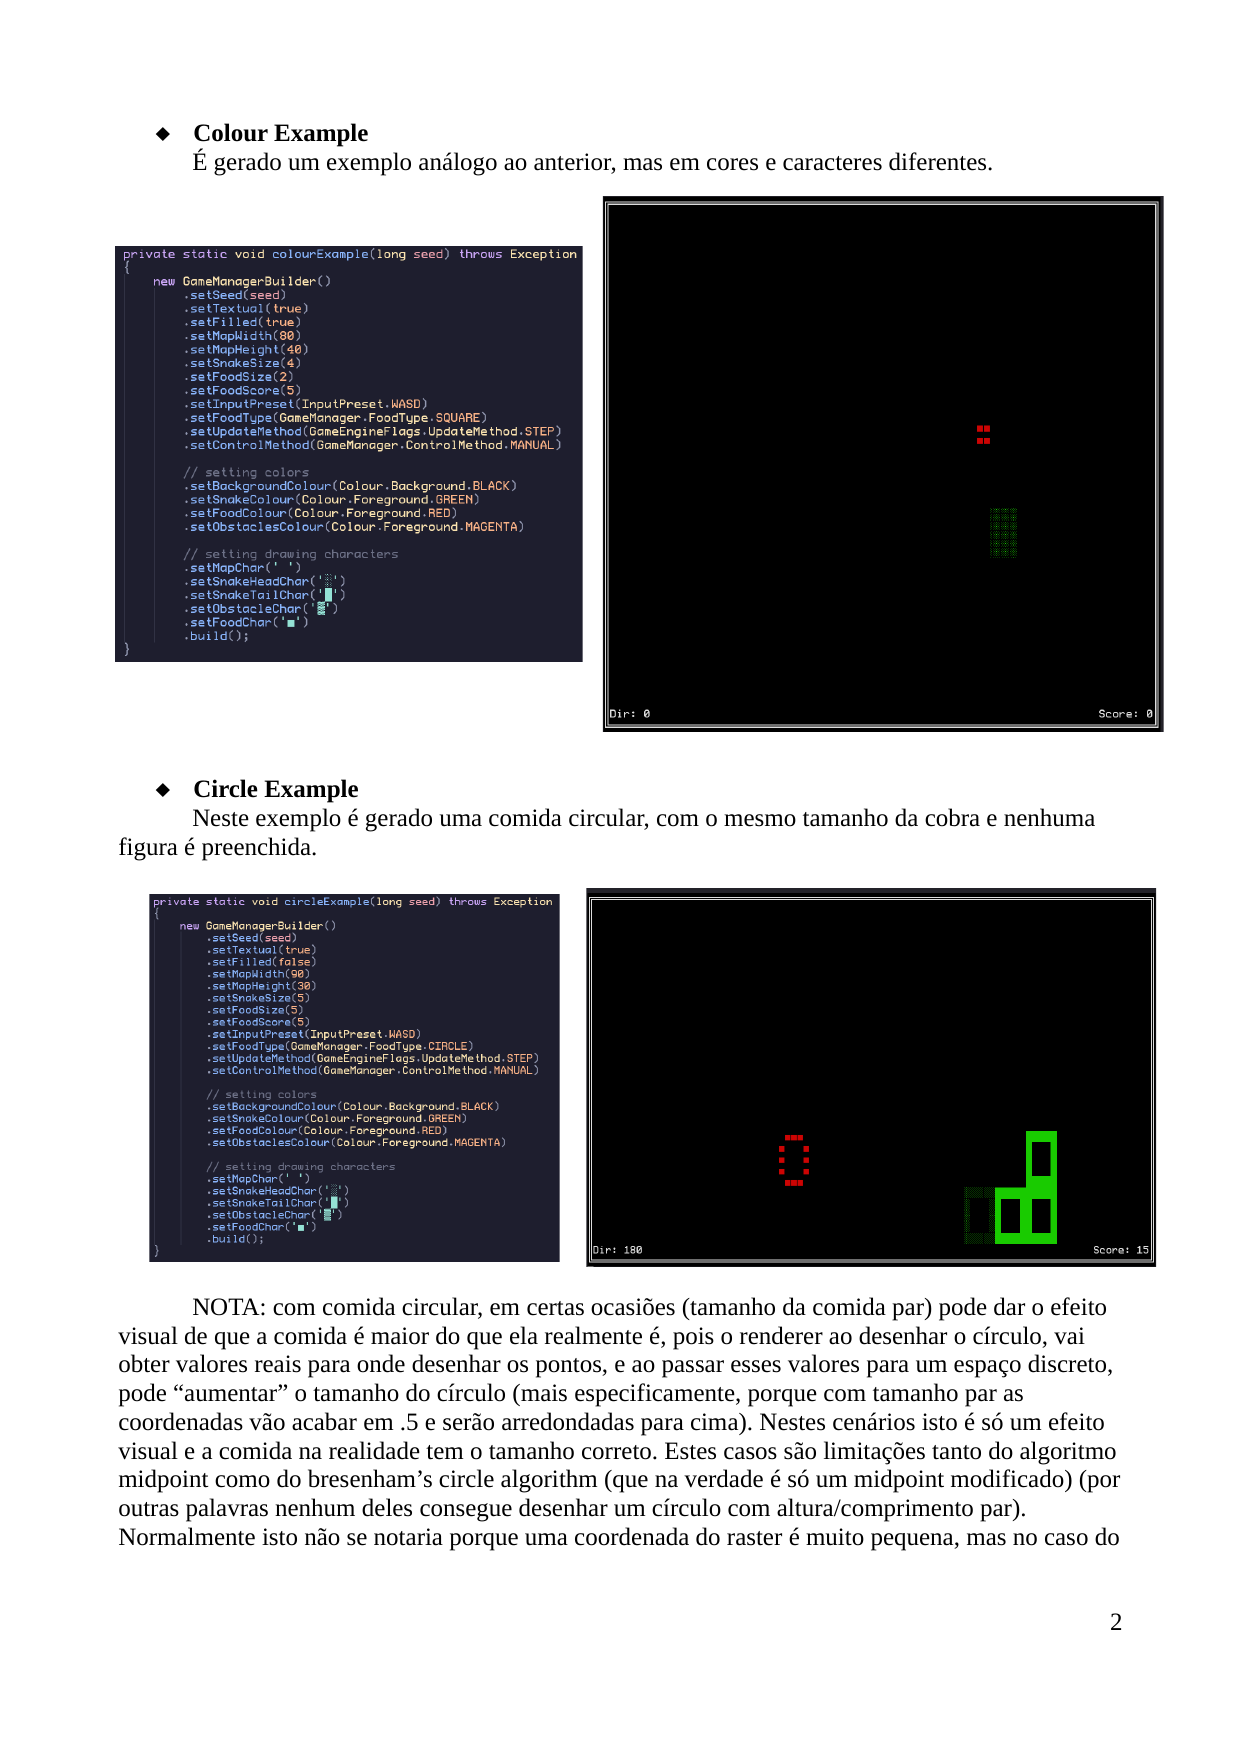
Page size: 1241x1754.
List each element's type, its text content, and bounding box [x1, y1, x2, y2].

list Colour Example [156, 118, 1122, 147]
picture [586, 888, 1157, 1267]
picture [115, 246, 583, 662]
picture [149, 894, 560, 1262]
text É gerado um exemplo análogo ao anterior, mas em cores e caracteres diferentes. [118, 147, 1122, 176]
text Neste exemplo é gerado uma comida circular, com o mesmo tamanho da cobra e nenhuma figura é preenchida. [118, 803, 1122, 861]
list Circle Example [156, 774, 1122, 803]
picture [602, 196, 1164, 732]
text NOTA: com comida circular, em certas ocasiões (tamanho da comida par) pode dar o efeito visual de que a comida é maior do que ela realmente é, pois o renderer ao desenhar o círculo, vai obter valores reais para onde desenhar os pontos, e ao passar esses valores para um espaço discreto, pode “aumentar” o tamanho do círculo (mais especificamente, porque com tamanho par as coordenadas vão acabar em .5 e serão arredondadas para cima). Nestes cenários isto é só um efeito visual e a comida na realidade tem o tamanho correto. Estes casos são limitações tanto do algoritmo midpoint como do bresenham’s circle algorithm (que na verdade é só um midpoint modificado) (por outras palavras nenhum deles consegue desenhar um círculo com altura/comprimento par). Normalmente isto não se notaria porque uma coordenada do raster é muito pequena, mas no caso do [118, 1292, 1122, 1551]
